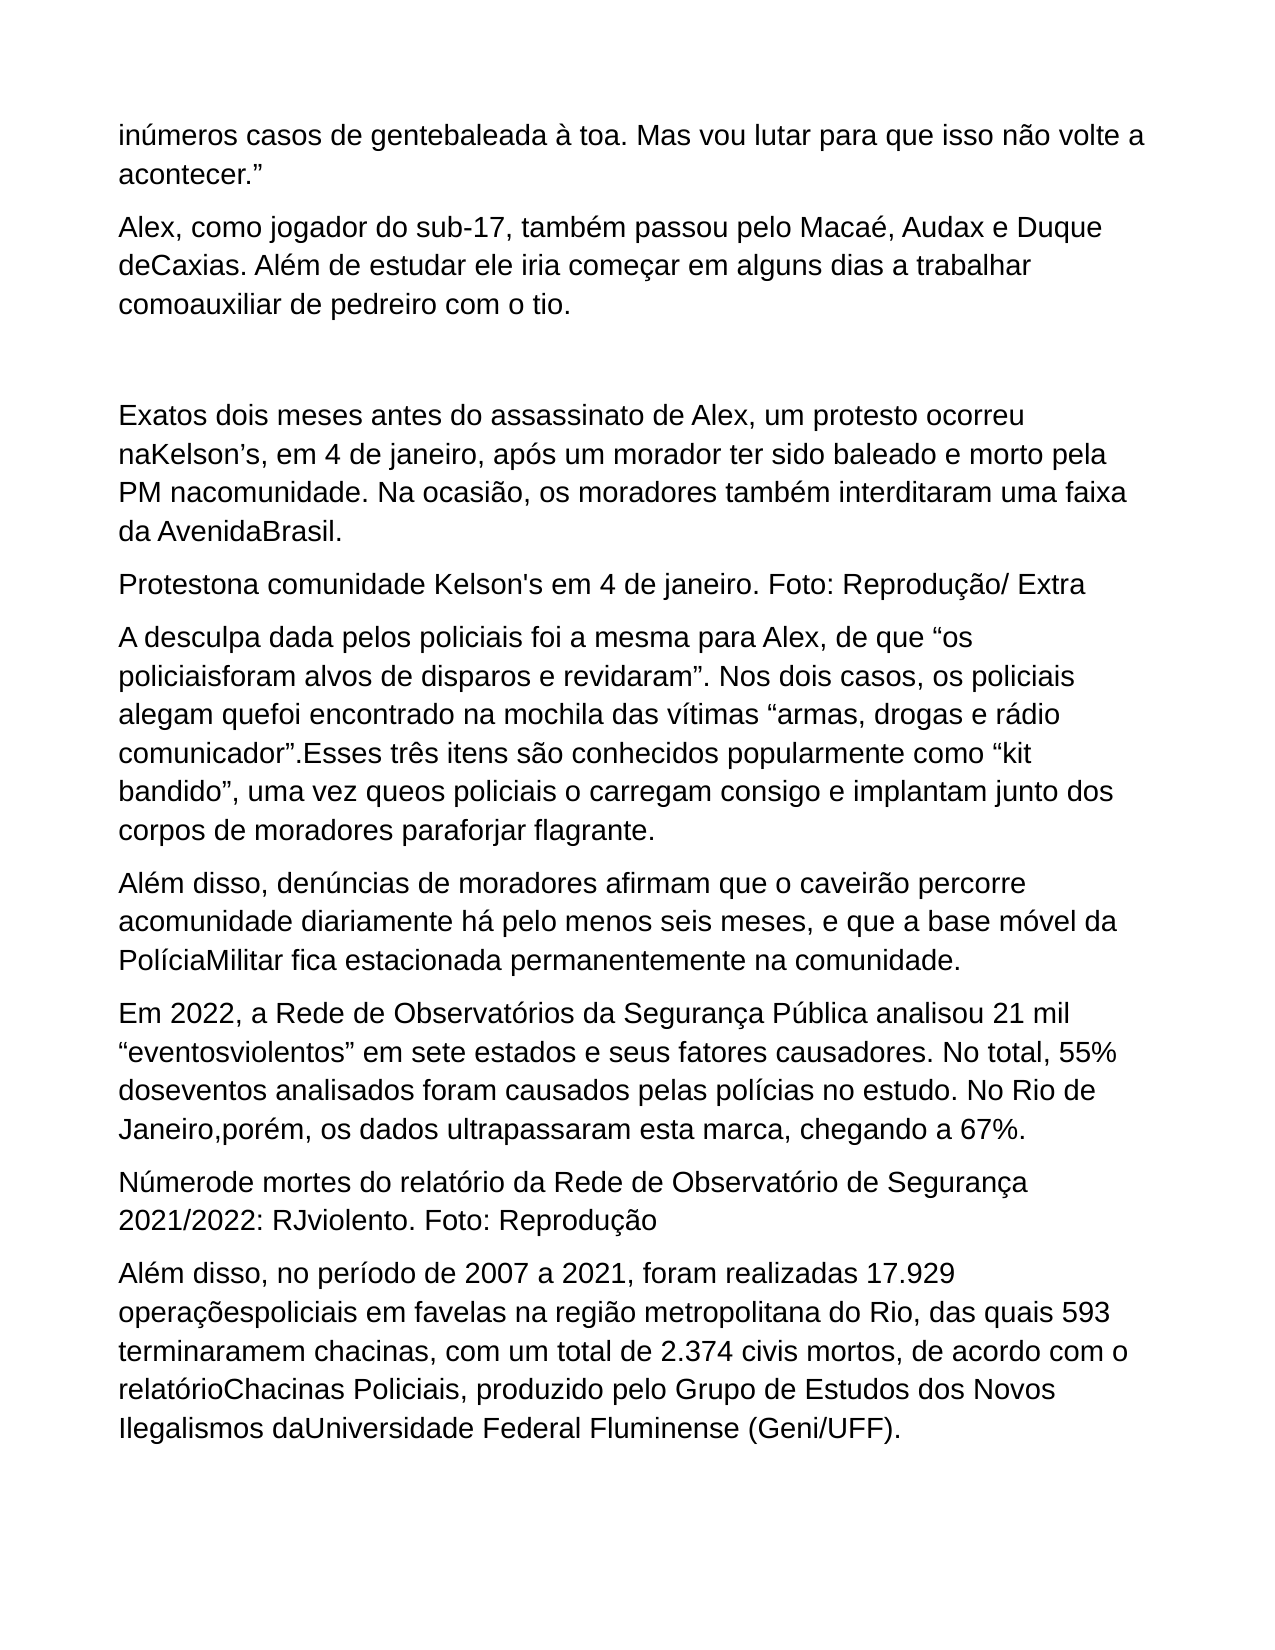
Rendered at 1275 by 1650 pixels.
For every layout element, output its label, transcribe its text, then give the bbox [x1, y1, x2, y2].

text Além disso, no período de 2007 a 2021, foram realizadas 17.929 operaçõespoliciais em favelas na região metropolitana do Rio, das quais 593 terminaramem chacinas, com um total de 2.374 civis mortos, de acordo com o relatórioChacinas Policiais, produzido pelo Grupo de Estudos dos Novos Ilegalismos daUniversidade Federal Fluminense (Geni/UFF). [118, 1257, 1157, 1444]
text Númerode mortes do relatório da Rede de Observatório de Segurança 2021/2022: RJviolento. Foto: Reprodução [118, 1165, 1157, 1237]
text Exatos dois meses antes do assassinato de Alex, um protesto ocorreu naKelson’s, em 4 de janeiro, após um morador ter sido baleado e morto pela PM nacomunidade. Na ocasião, os moradores também interditaram uma faixa da AvenidaBrasil. [118, 398, 1157, 547]
text A desculpa dada pelos policiais foi a mesma para Alex, de que “os policiaisforam alvos de disparos e revidaram”. Nos dois casos, os policiais alegam quefoi encontrado na mochila das vítimas “armas, drogas e rádio comunicador”.Esses três itens são conhecidos popularmente como “kit bandido”, uma vez queos policiais o carregam consigo e implantam junto dos corpos de moradores paraforjar flagrante. [118, 620, 1157, 846]
text Kelson- Penha circular > > Moradores colocaram fogo na cabine da PM, a comunidade está a mais de 6> meses com Caveirao e cabine 24 hrs na comunidade.> pic.twitter.com/2i9v8awc2I > > -- PAPØ DĒ FÄVELA💥 (@papodefavelaofc) March 4,> 2023 [177, 340, 1098, 369]
text inúmeros casos de gentebaleada à toa. Mas vou lutar para que isso não volte a acontecer.” [118, 118, 1157, 190]
text Além disso, denúncias de moradores afirmam que o caveirão percorre acomunidade diariamente há pelo menos seis meses, e que a base móvel da PolíciaMilitar fica estacionada permanentemente na comunidade. [118, 866, 1157, 977]
text Alex, como jogador do sub-17, também passou pelo Macaé, Audax e Duque deCaxias. Além de estudar ele iria começar em alguns dias a trabalhar comoauxiliar de pedreiro com o tio. [118, 210, 1157, 320]
text Em 2022, a Rede de Observatórios da Segurança Pública analisou 21 mil “eventosviolentos” em sete estados e seus fatores causadores. No total, 55% doseventos analisados foram causados pelas polícias no estudo. No Rio de Janeiro,porém, os dados ultrapassaram esta marca, chegando a 67%. [118, 996, 1157, 1145]
text Protestona comunidade Kelson's em 4 de janeiro. Foto: Reprodução/ Extra [118, 567, 1157, 601]
